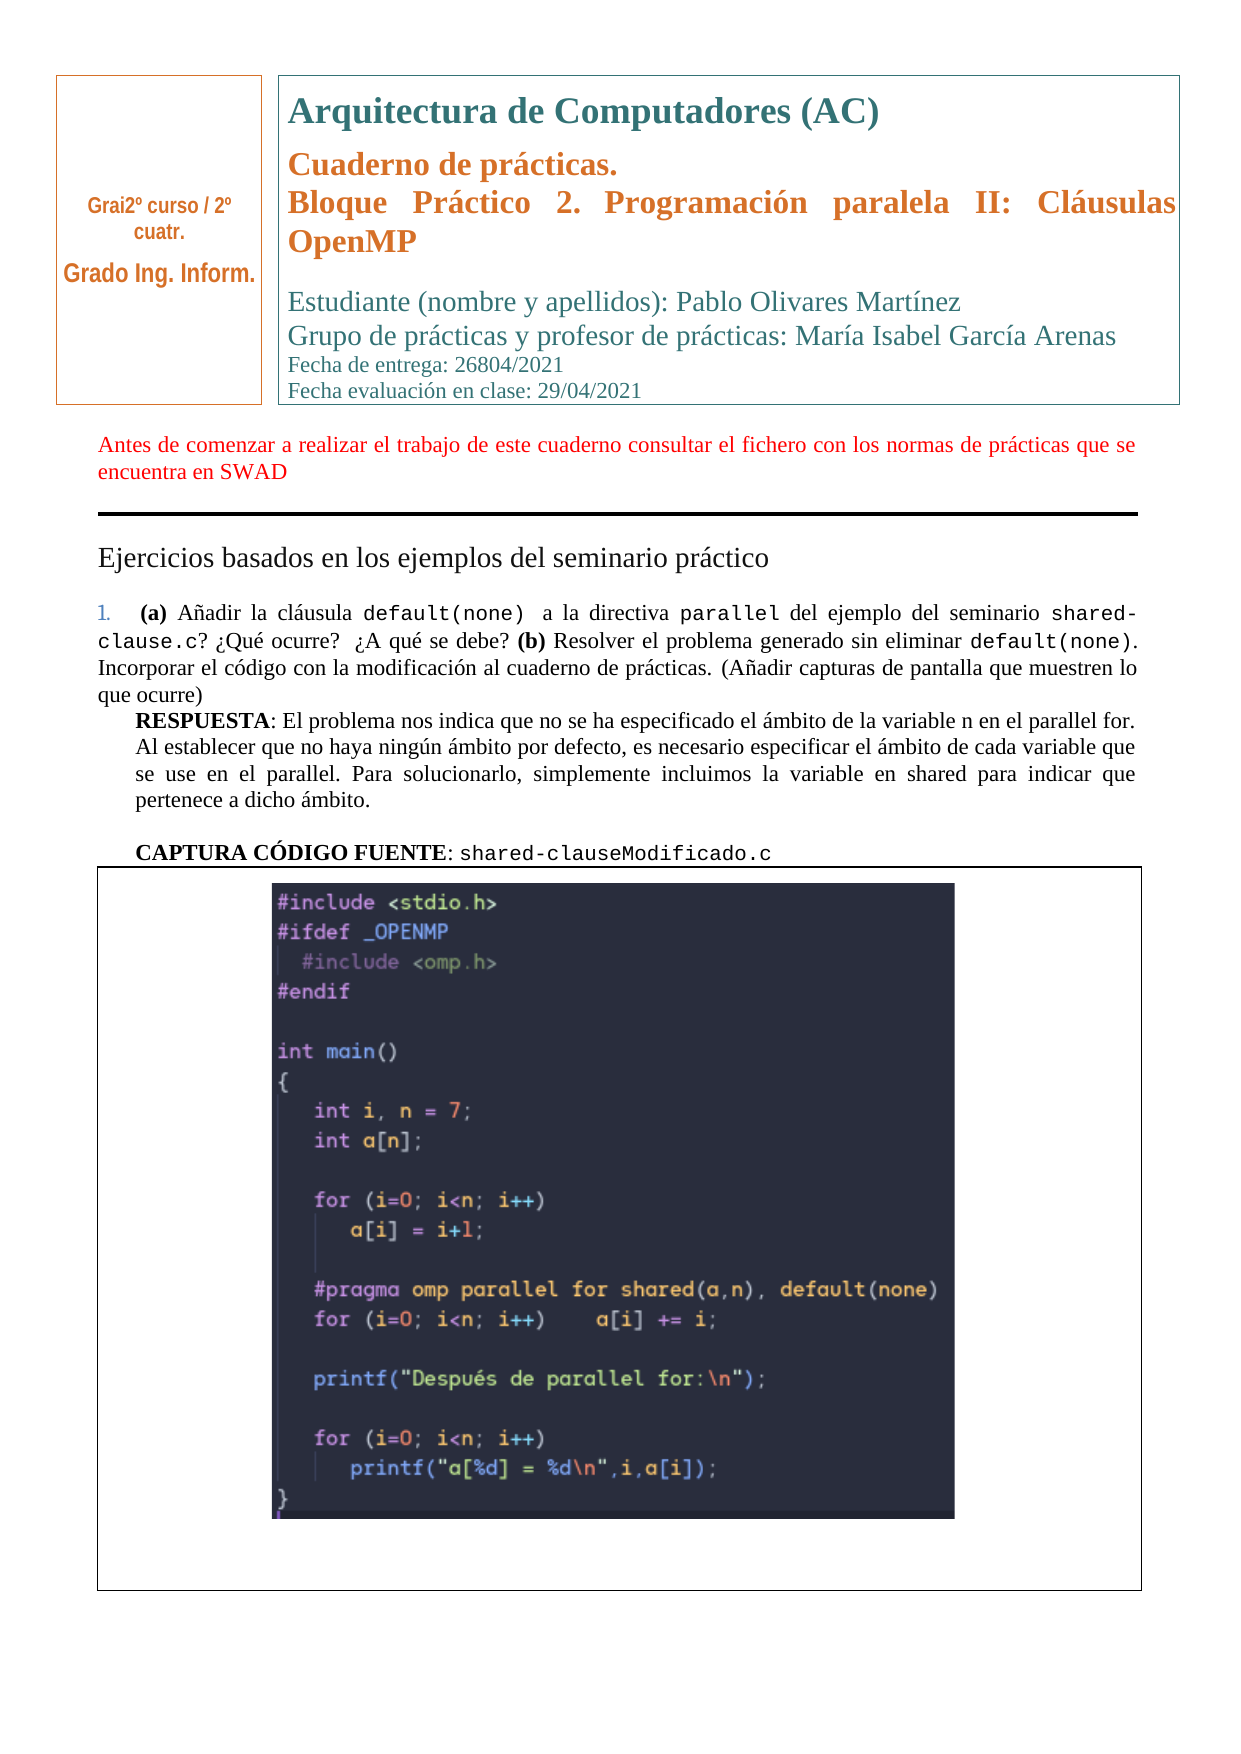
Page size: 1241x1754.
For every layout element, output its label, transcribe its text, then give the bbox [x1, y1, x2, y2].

text RESPUESTA: El problema nos indica que no se ha especificado el ámbito de la variable n en el parallel for. Al establecer que no haya ningún ámbito por defecto, es necesario especificar el ámbito de cada variable que se use en el parallel. Para solucionarlo, simplemente incluimos la variable en shared para indicar que pertenece a dicho ámbito. [135, 707, 1138, 812]
picture [271, 883, 955, 1519]
subtitle Ejercicios basados en los ejemplos del seminario práctico [98, 541, 1138, 574]
text Antes de comenzar a realizar el trabajo de este cuaderno consultar el fichero con los normas de prácticas que se encuentra en SWAD [98, 431, 1138, 484]
table_header Arquitectura de Computadores (AC) Cuaderno de prácticas. Bloque Práctico 2. Programación paralela II: Cláusulas OpenMP Estudiante (nombre y apellidos): Pablo Olivares Martínez Grupo de prácticas y profesor de prácticas: María Isabel García Arenas Fecha de entrega: 26804/2021 Fecha evaluación en clase: 29/04/2021 [279, 76, 1179, 404]
text CAPTURA CÓDIGO FUENTE: shared-clauseModificado.c [135, 839, 1138, 866]
list (a) Añadir la cláusula default(none) a la directiva parallel del ejemplo del seminario shared-clause.c? ¿Qué ocurre? ¿A qué se debe? (b) Resolver el problema generado sin eliminar default(none). Incorporar el código con la modificación al cuaderno de prácticas. (Añadir capturas de pantalla que muestren lo que ocurre) [98, 599, 1138, 707]
table_header Grai2º curso / 2º cuatr. Grado Ing. Inform. [57, 76, 261, 404]
table_header [262, 75, 278, 404]
table_header [98, 868, 1141, 1590]
